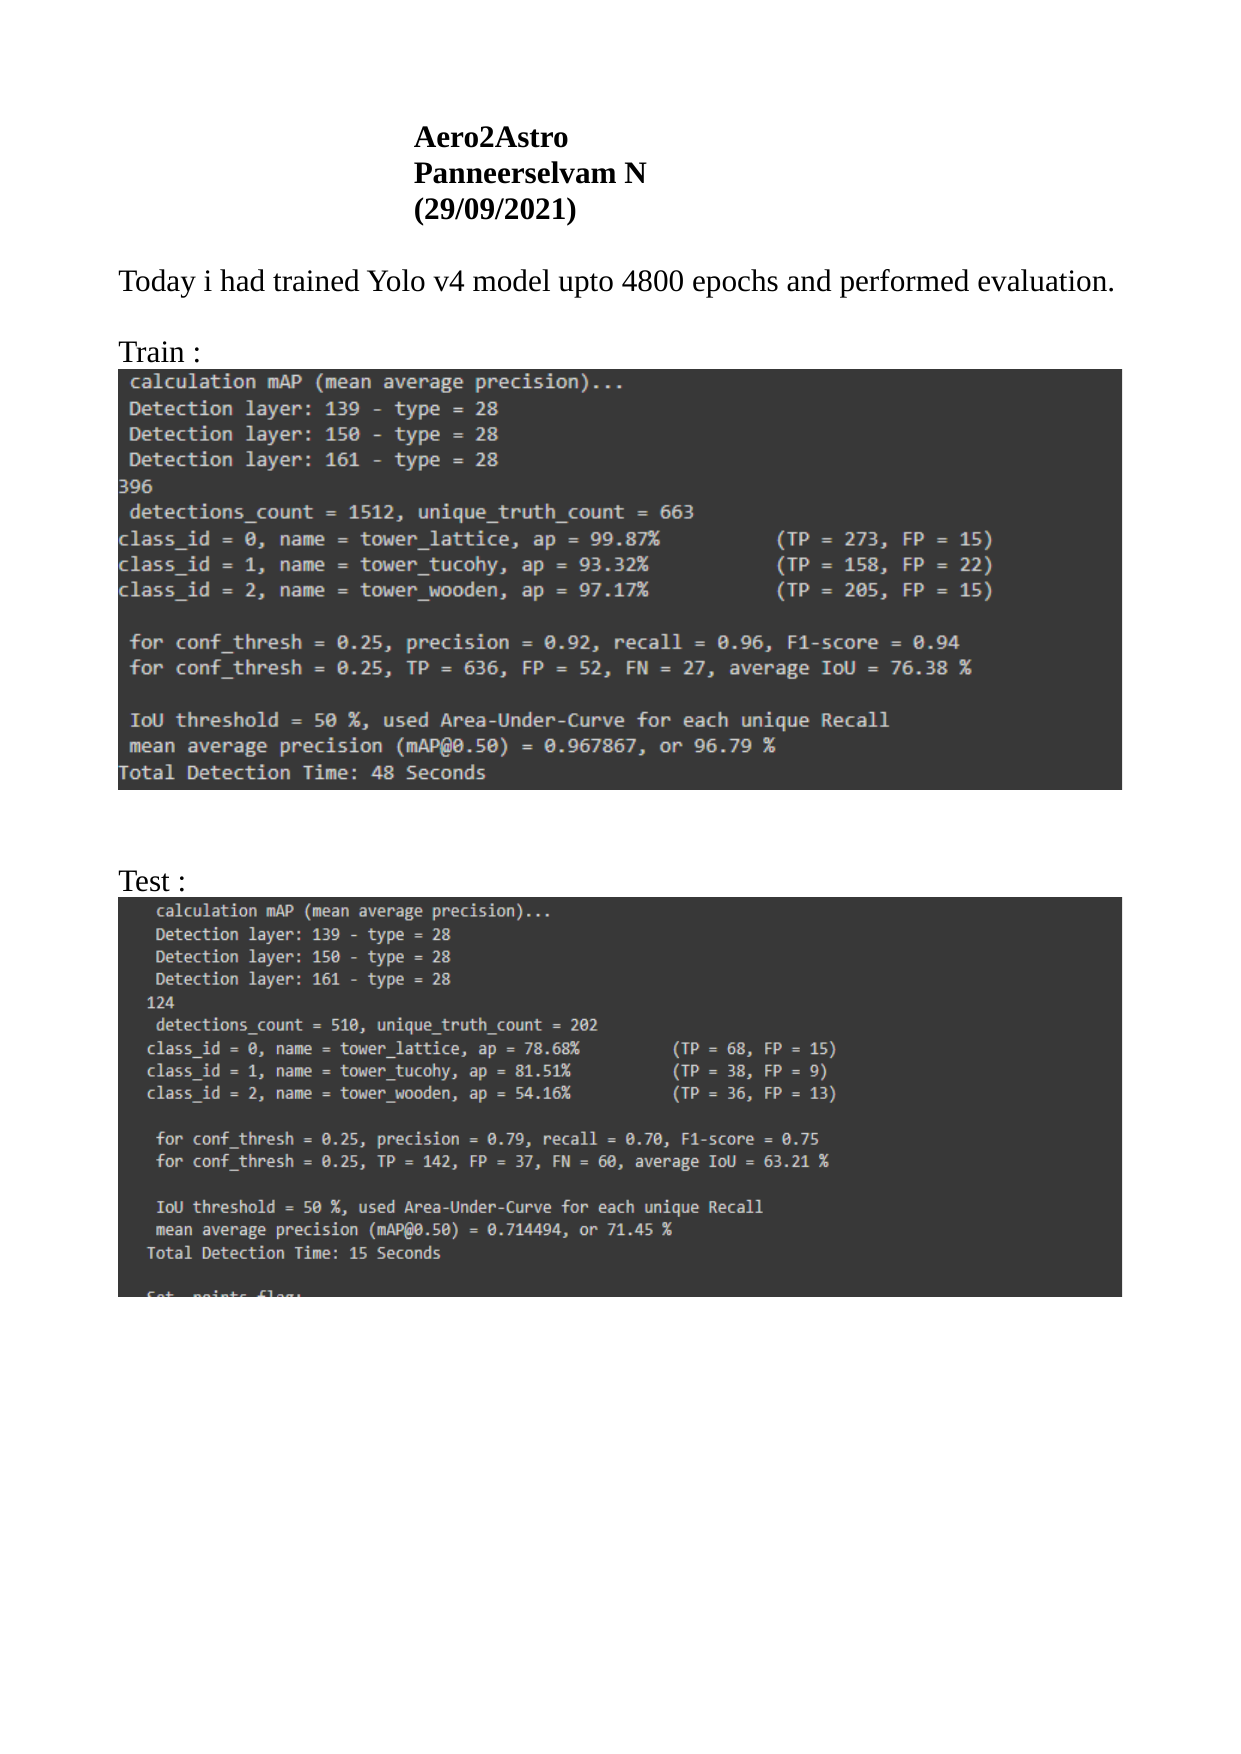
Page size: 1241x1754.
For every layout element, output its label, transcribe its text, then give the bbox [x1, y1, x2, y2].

picture [118, 897, 1123, 1297]
text Today i had trained Yolo v4 model upto 4800 epochs and performed evaluation. [118, 262, 1122, 298]
text Aero2Astro [118, 118, 1122, 154]
picture [118, 369, 1123, 790]
text (29/09/2021) [118, 190, 1122, 226]
text Test : [118, 862, 1122, 897]
text Panneerselvam N [118, 154, 1122, 190]
text Train : [118, 334, 1122, 369]
